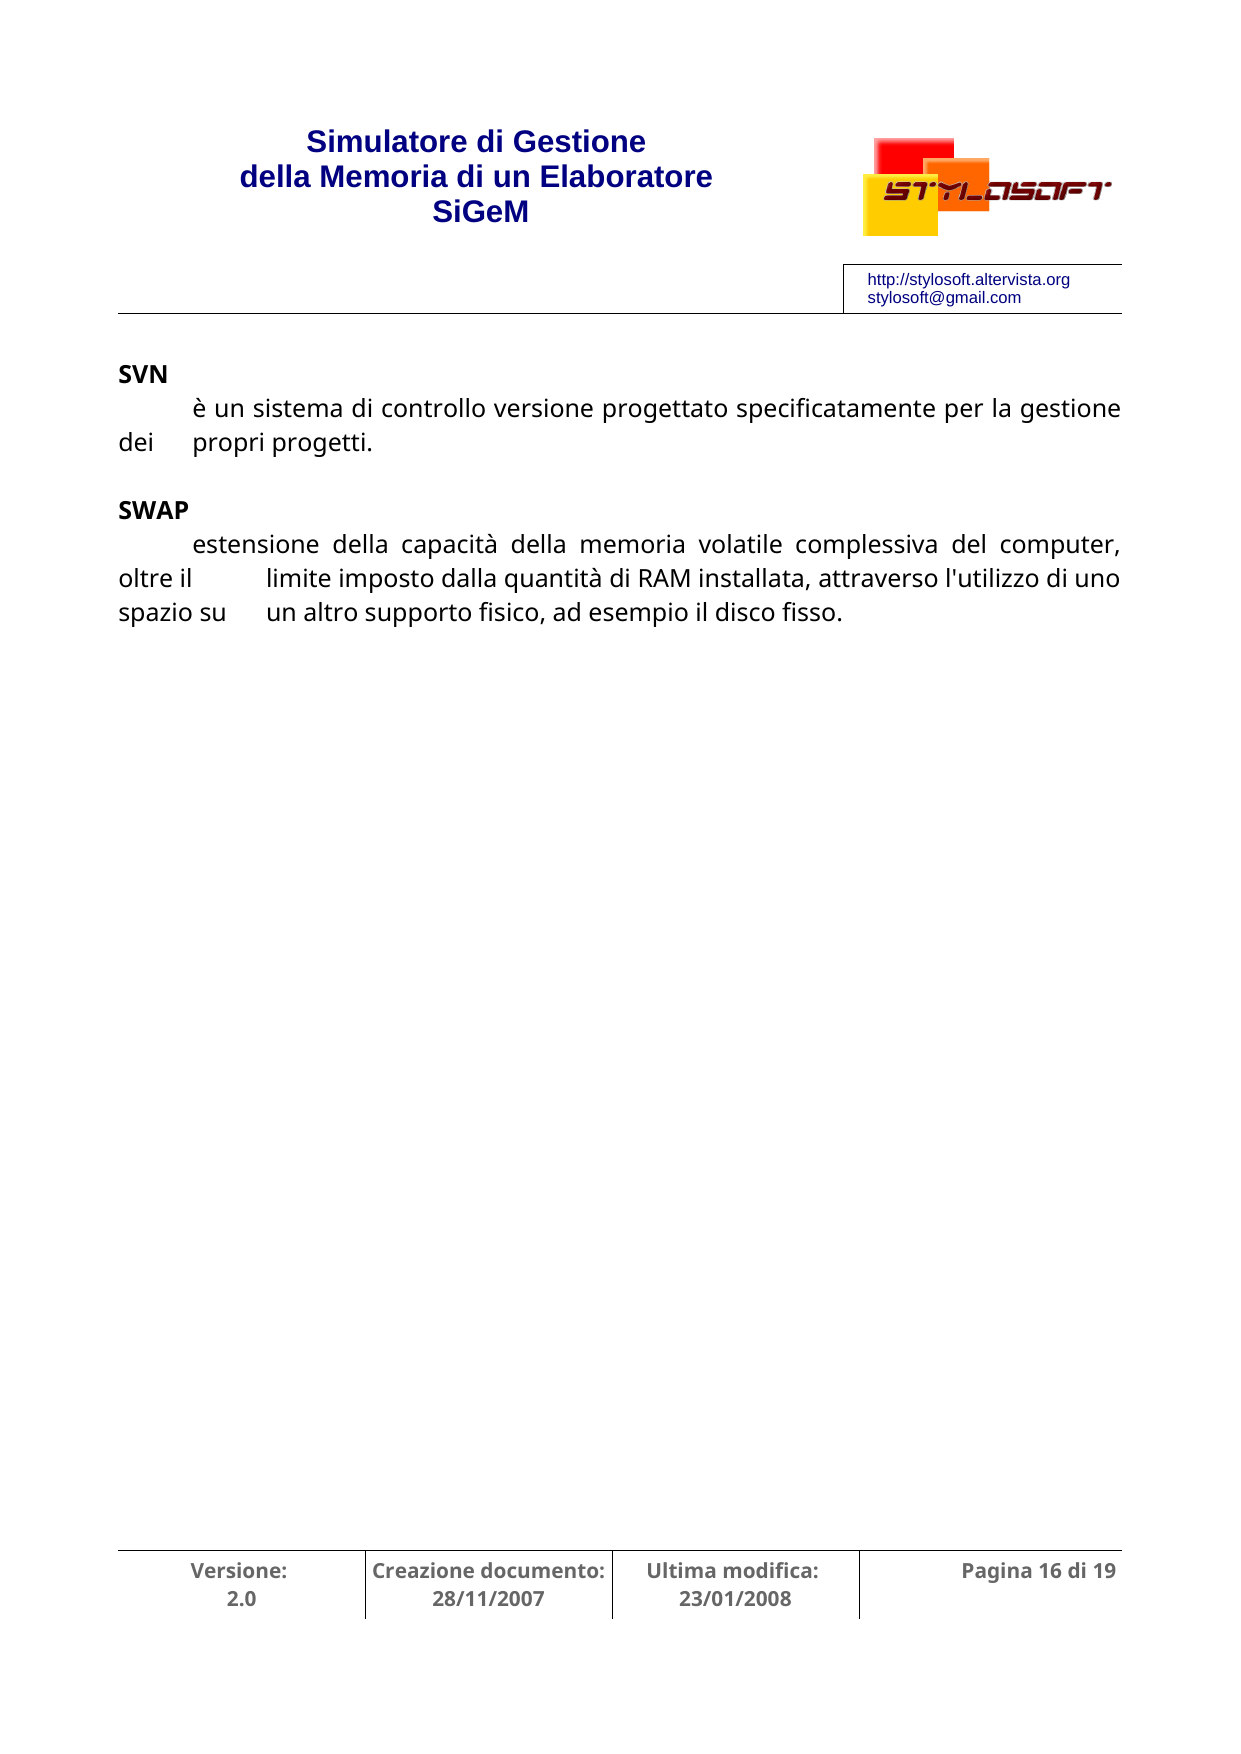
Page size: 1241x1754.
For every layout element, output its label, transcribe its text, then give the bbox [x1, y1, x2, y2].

text SWAP [118, 493, 1122, 527]
text SVN [118, 357, 1122, 391]
text è un sistema di controllo versione progettato specificatamente per la gestione dei propri progetti. [118, 391, 1122, 459]
text estensione della capacità della memoria volatile complessiva del computer, oltre il limite imposto dalla quantità di RAM installata, attraverso l'utilizzo di uno spazio su un altro supporto fisico, ad esempio il disco fisso. [118, 527, 1122, 629]
picture [848, 123, 1117, 247]
